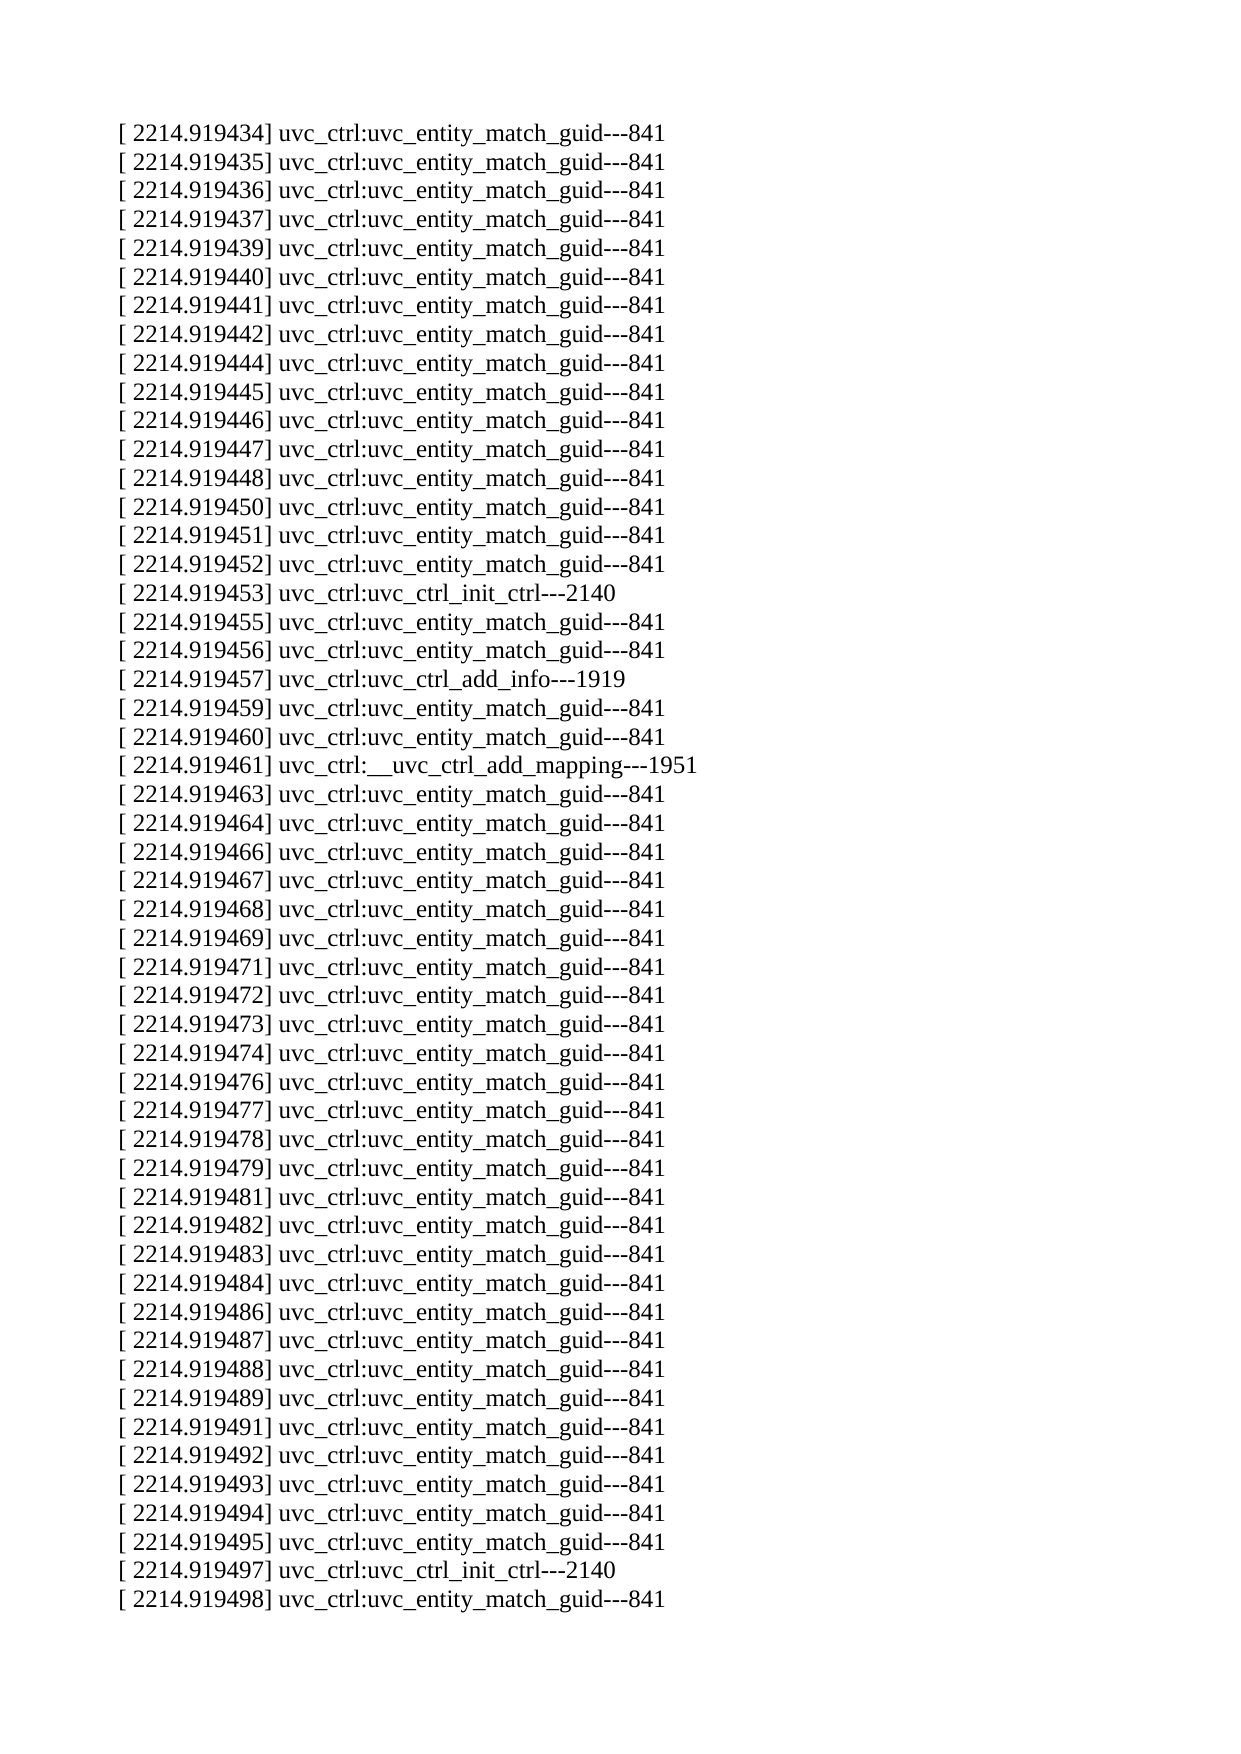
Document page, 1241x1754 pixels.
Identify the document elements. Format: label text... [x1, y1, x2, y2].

text [ 2214.919482] uvc_ctrl:uvc_entity_match_guid---841 [118, 1211, 1122, 1239]
text [ 2214.919487] uvc_ctrl:uvc_entity_match_guid---841 [118, 1326, 1122, 1354]
text [ 2214.919446] uvc_ctrl:uvc_entity_match_guid---841 [118, 406, 1122, 434]
text [ 2214.919472] uvc_ctrl:uvc_entity_match_guid---841 [118, 981, 1122, 1009]
text [ 2214.919445] uvc_ctrl:uvc_entity_match_guid---841 [118, 377, 1122, 406]
text [ 2214.919439] uvc_ctrl:uvc_entity_match_guid---841 [118, 233, 1122, 262]
text [ 2214.919491] uvc_ctrl:uvc_entity_match_guid---841 [118, 1412, 1122, 1441]
text [ 2214.919471] uvc_ctrl:uvc_entity_match_guid---841 [118, 952, 1122, 981]
text [ 2214.919440] uvc_ctrl:uvc_entity_match_guid---841 [118, 262, 1122, 291]
text [ 2214.919479] uvc_ctrl:uvc_entity_match_guid---841 [118, 1153, 1122, 1182]
text [ 2214.919466] uvc_ctrl:uvc_entity_match_guid---841 [118, 837, 1122, 866]
text [ 2214.919492] uvc_ctrl:uvc_entity_match_guid---841 [118, 1441, 1122, 1469]
text [ 2214.919444] uvc_ctrl:uvc_entity_match_guid---841 [118, 348, 1122, 377]
text [ 2214.919497] uvc_ctrl:uvc_ctrl_init_ctrl---2140 [118, 1556, 1122, 1584]
text [ 2214.919495] uvc_ctrl:uvc_entity_match_guid---841 [118, 1527, 1122, 1556]
text [ 2214.919452] uvc_ctrl:uvc_entity_match_guid---841 [118, 549, 1122, 578]
text [ 2214.919468] uvc_ctrl:uvc_entity_match_guid---841 [118, 894, 1122, 923]
text [ 2214.919498] uvc_ctrl:uvc_entity_match_guid---841 [118, 1584, 1122, 1613]
text [ 2214.919441] uvc_ctrl:uvc_entity_match_guid---841 [118, 291, 1122, 319]
text [ 2214.919477] uvc_ctrl:uvc_entity_match_guid---841 [118, 1096, 1122, 1124]
text [ 2214.919481] uvc_ctrl:uvc_entity_match_guid---841 [118, 1182, 1122, 1211]
text [ 2214.919455] uvc_ctrl:uvc_entity_match_guid---841 [118, 607, 1122, 636]
text [ 2214.919476] uvc_ctrl:uvc_entity_match_guid---841 [118, 1067, 1122, 1096]
text [ 2214.919484] uvc_ctrl:uvc_entity_match_guid---841 [118, 1268, 1122, 1297]
text [ 2214.919494] uvc_ctrl:uvc_entity_match_guid---841 [118, 1498, 1122, 1527]
text [ 2214.919467] uvc_ctrl:uvc_entity_match_guid---841 [118, 866, 1122, 894]
text [ 2214.919435] uvc_ctrl:uvc_entity_match_guid---841 [118, 147, 1122, 176]
text [ 2214.919464] uvc_ctrl:uvc_entity_match_guid---841 [118, 808, 1122, 837]
text [ 2214.919489] uvc_ctrl:uvc_entity_match_guid---841 [118, 1383, 1122, 1412]
text [ 2214.919459] uvc_ctrl:uvc_entity_match_guid---841 [118, 693, 1122, 722]
text [ 2214.919473] uvc_ctrl:uvc_entity_match_guid---841 [118, 1009, 1122, 1038]
text [ 2214.919469] uvc_ctrl:uvc_entity_match_guid---841 [118, 923, 1122, 952]
text [ 2214.919451] uvc_ctrl:uvc_entity_match_guid---841 [118, 521, 1122, 549]
text [ 2214.919463] uvc_ctrl:uvc_entity_match_guid---841 [118, 779, 1122, 808]
text [ 2214.919460] uvc_ctrl:uvc_entity_match_guid---841 [118, 722, 1122, 751]
text [ 2214.919488] uvc_ctrl:uvc_entity_match_guid---841 [118, 1354, 1122, 1383]
text [ 2214.919493] uvc_ctrl:uvc_entity_match_guid---841 [118, 1469, 1122, 1498]
text [ 2214.919483] uvc_ctrl:uvc_entity_match_guid---841 [118, 1239, 1122, 1268]
text [ 2214.919442] uvc_ctrl:uvc_entity_match_guid---841 [118, 319, 1122, 348]
text [ 2214.919474] uvc_ctrl:uvc_entity_match_guid---841 [118, 1038, 1122, 1067]
text [ 2214.919436] uvc_ctrl:uvc_entity_match_guid---841 [118, 176, 1122, 204]
text [ 2214.919457] uvc_ctrl:uvc_ctrl_add_info---1919 [118, 664, 1122, 693]
text [ 2214.919434] uvc_ctrl:uvc_entity_match_guid---841 [118, 118, 1122, 147]
text [ 2214.919478] uvc_ctrl:uvc_entity_match_guid---841 [118, 1124, 1122, 1153]
text [ 2214.919486] uvc_ctrl:uvc_entity_match_guid---841 [118, 1297, 1122, 1326]
text [ 2214.919456] uvc_ctrl:uvc_entity_match_guid---841 [118, 636, 1122, 664]
text [ 2214.919461] uvc_ctrl:__uvc_ctrl_add_mapping---1951 [118, 751, 1122, 779]
text [ 2214.919448] uvc_ctrl:uvc_entity_match_guid---841 [118, 463, 1122, 492]
text [ 2214.919437] uvc_ctrl:uvc_entity_match_guid---841 [118, 204, 1122, 233]
text [ 2214.919450] uvc_ctrl:uvc_entity_match_guid---841 [118, 492, 1122, 521]
text [ 2214.919447] uvc_ctrl:uvc_entity_match_guid---841 [118, 434, 1122, 463]
text [ 2214.919453] uvc_ctrl:uvc_ctrl_init_ctrl---2140 [118, 578, 1122, 607]
